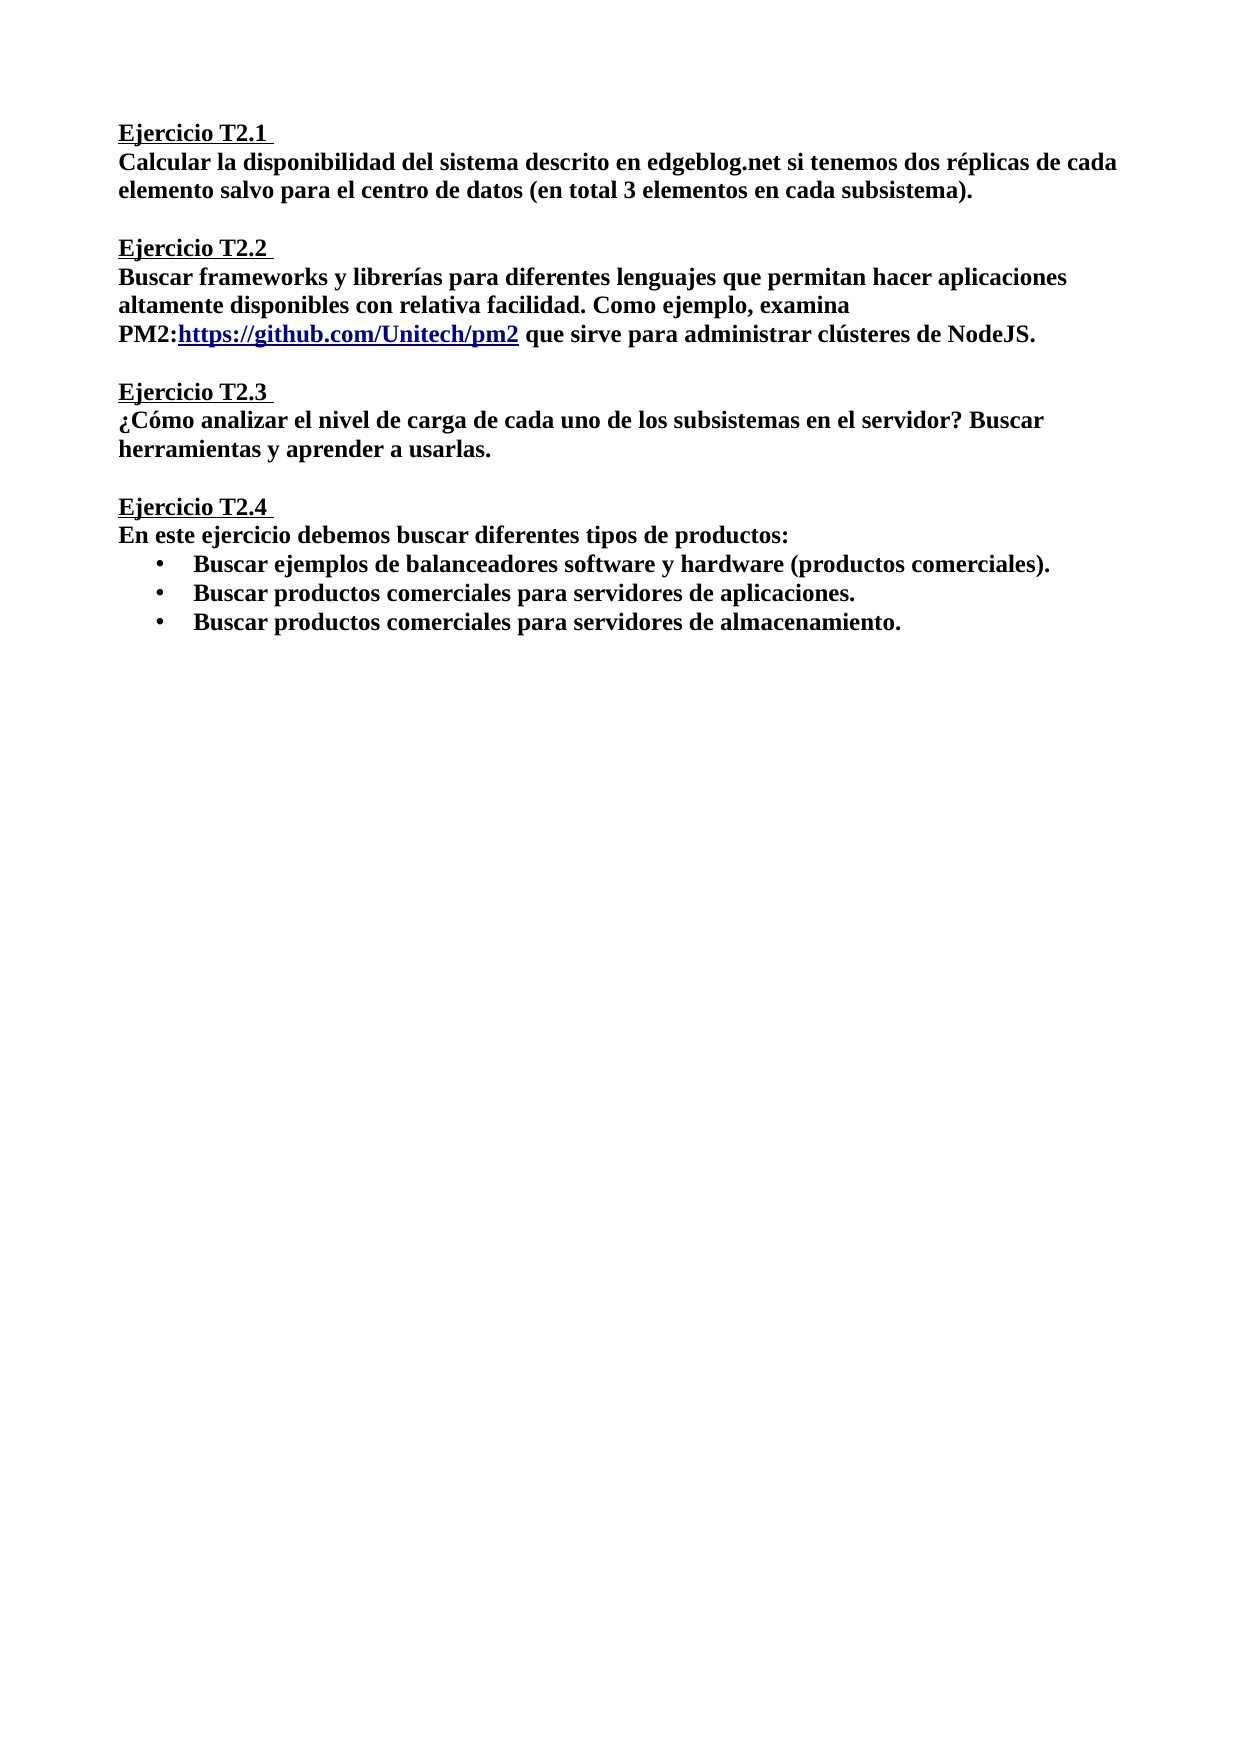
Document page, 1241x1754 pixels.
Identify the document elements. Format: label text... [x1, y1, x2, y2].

text Calcular la disponibilidad del sistema descrito en edgeblog.net si tenemos dos réplicas de cada elemento salvo para el centro de datos (en total 3 elementos en cada subsistema). Ejercicio T2.2 [118, 147, 1122, 262]
text Buscar frameworks y librerías para diferentes lenguajes que permitan hacer aplicaciones altamente disponibles con relativa facilidad. Como ejemplo, examina PM2:https://github.com/Unitech/pm2 que sirve para administrar clústeres de NodeJS. Ejercicio T2.3 [118, 262, 1122, 406]
list Buscar productos comerciales para servidores de aplicaciones. [156, 578, 1122, 607]
text Ejercicio T2.1 [118, 118, 1122, 147]
text ¿Cómo analizar el nivel de carga de cada uno de los subsistemas en el servidor? Buscar herramientas y aprender a usarlas. Ejercicio T2.4 [118, 406, 1122, 521]
list Buscar ejemplos de balanceadores software y hardware (productos comerciales). [156, 549, 1122, 578]
text En este ejercicio debemos buscar diferentes tipos de productos: [118, 521, 1122, 549]
list Buscar productos comerciales para servidores de almacenamiento. [156, 607, 1122, 636]
